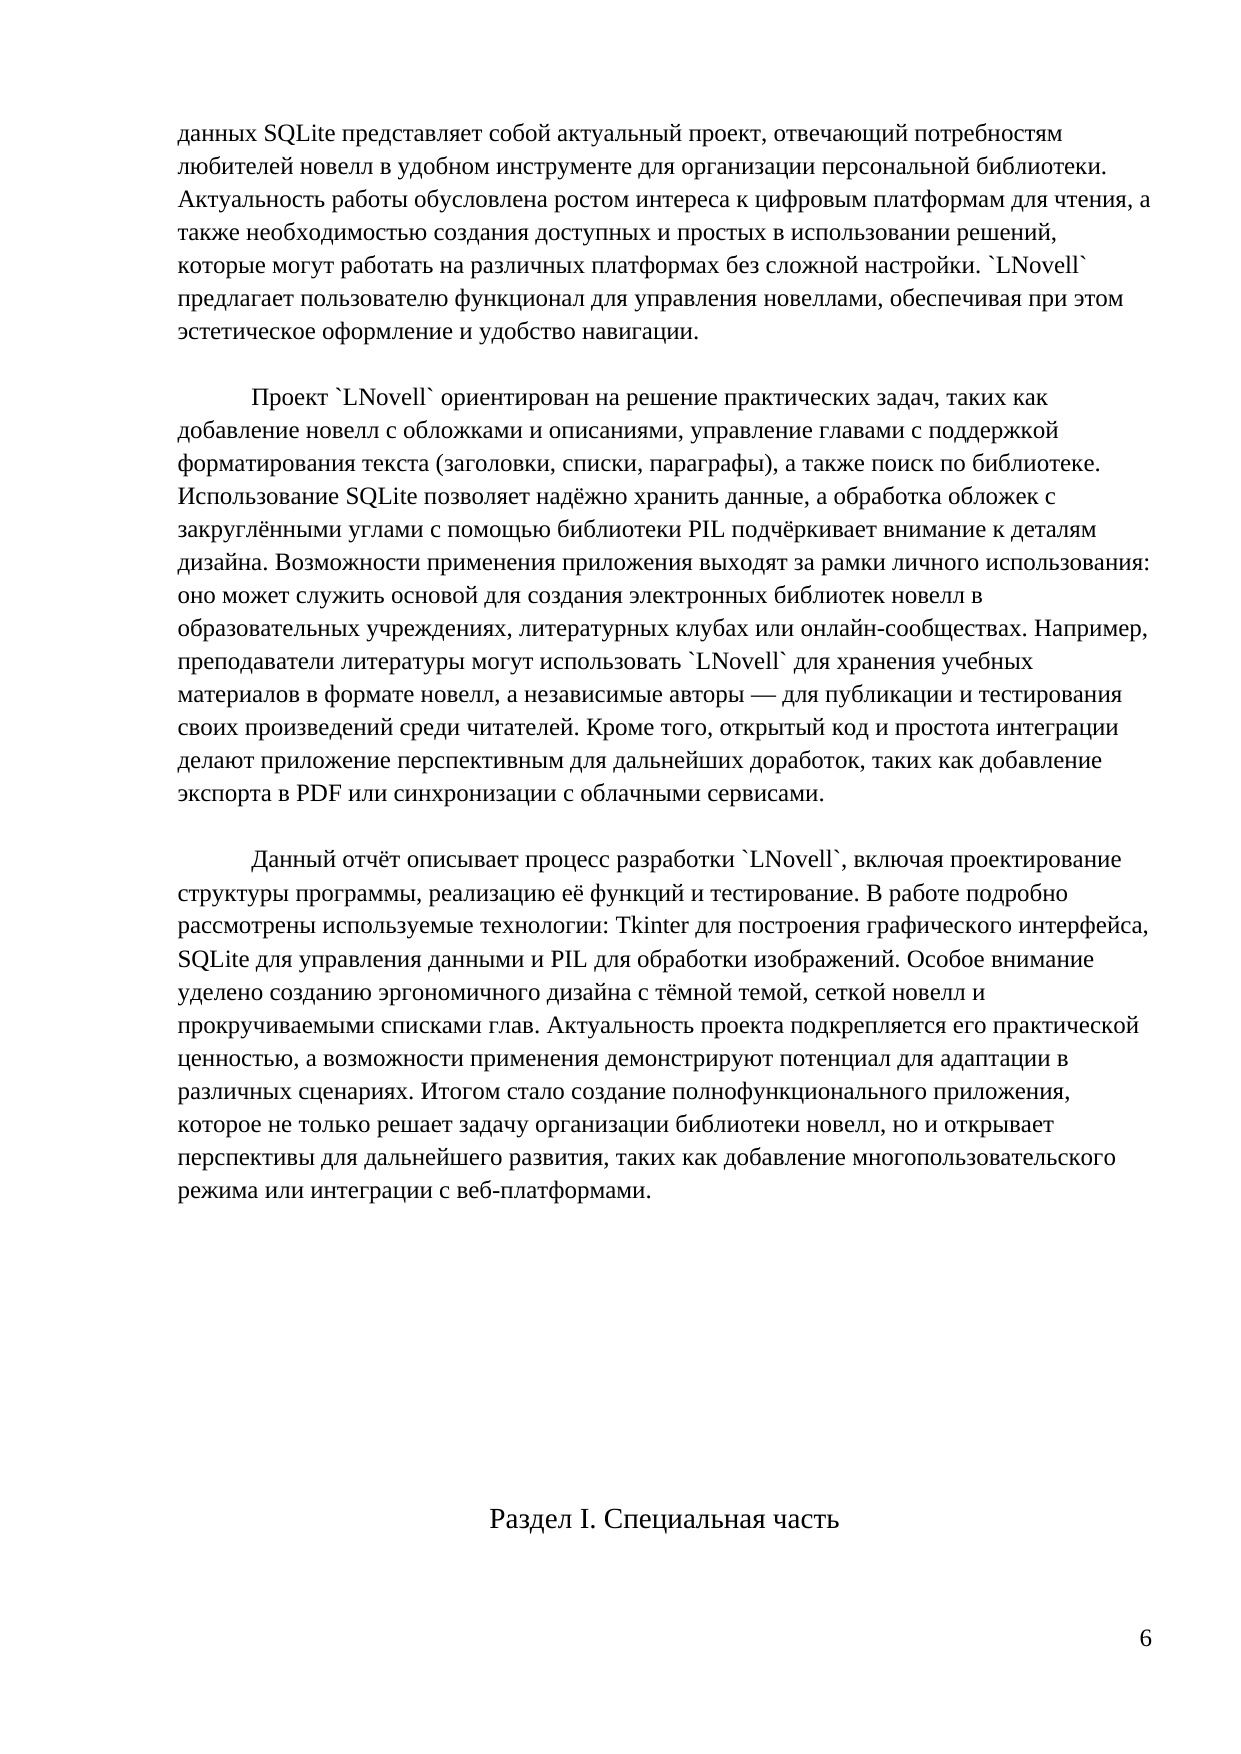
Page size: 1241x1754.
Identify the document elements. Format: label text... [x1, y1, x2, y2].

text Данный отчёт описывает процесс разработки `LNovell`, включая проектирование структуры программы, реализацию её функций и тестирование. В работе подробно рассмотрены используемые технологии: Tkinter для построения графического интерфейса, SQLite для управления данными и PIL для обработки изображений. Особое внимание уделено созданию эргономичного дизайна с тёмной темой, сеткой новелл и прокручиваемыми списками глав. Актуальность проекта подкрепляется его практической ценностью, а возможности применения демонстрируют потенциал для адаптации в различных сценариях. Итогом стало создание полнофункционального приложения, которое не только решает задачу организации библиотеки новелл, но и открывает перспективы для дальнейшего развития, таких как добавление многопользовательского режима или интеграции с веб-платформами. [177, 844, 1152, 1203]
text Проект `LNovell` ориентирован на решение практических задач, таких как добавление новелл с обложками и описаниями, управление главами с поддержкой форматирования текста (заголовки, списки, параграфы), а также поиск по библиотеке. Использование SQLite позволяет надёжно хранить данные, а обработка обложек с закруглёнными углами с помощью библиотеки PIL подчёркивает внимание к деталям дизайна. Возможности применения приложения выходят за рамки личного использования: оно может служить основой для создания электронных библиотек новелл в образовательных учреждениях, литературных клубах или онлайн-сообществах. Например, преподаватели литературы могут использовать `LNovell` для хранения учебных материалов в формате новелл, а независимые авторы — для публикации и тестирования своих произведений среди читателей. Кроме того, открытый код и простота интеграции делают приложение перспективным для дальнейших доработок, таких как добавление экспорта в PDF или синхронизации с облачными сервисами. [177, 382, 1152, 807]
subtitle Раздел I. Специальная часть [177, 1501, 1152, 1535]
text данных SQLite представляет собой актуальный проект, отвечающий потребностям любителей новелл в удобном инструменте для организации персональной библиотеки. Актуальность работы обусловлена ростом интереса к цифровым платформам для чтения, а также необходимостью создания доступных и простых в использовании решений, которые могут работать на различных платформах без сложной настройки. `LNovell` предлагает пользователю функционал для управления новеллами, обеспечивая при этом эстетическое оформление и удобство навигации. [177, 118, 1152, 345]
